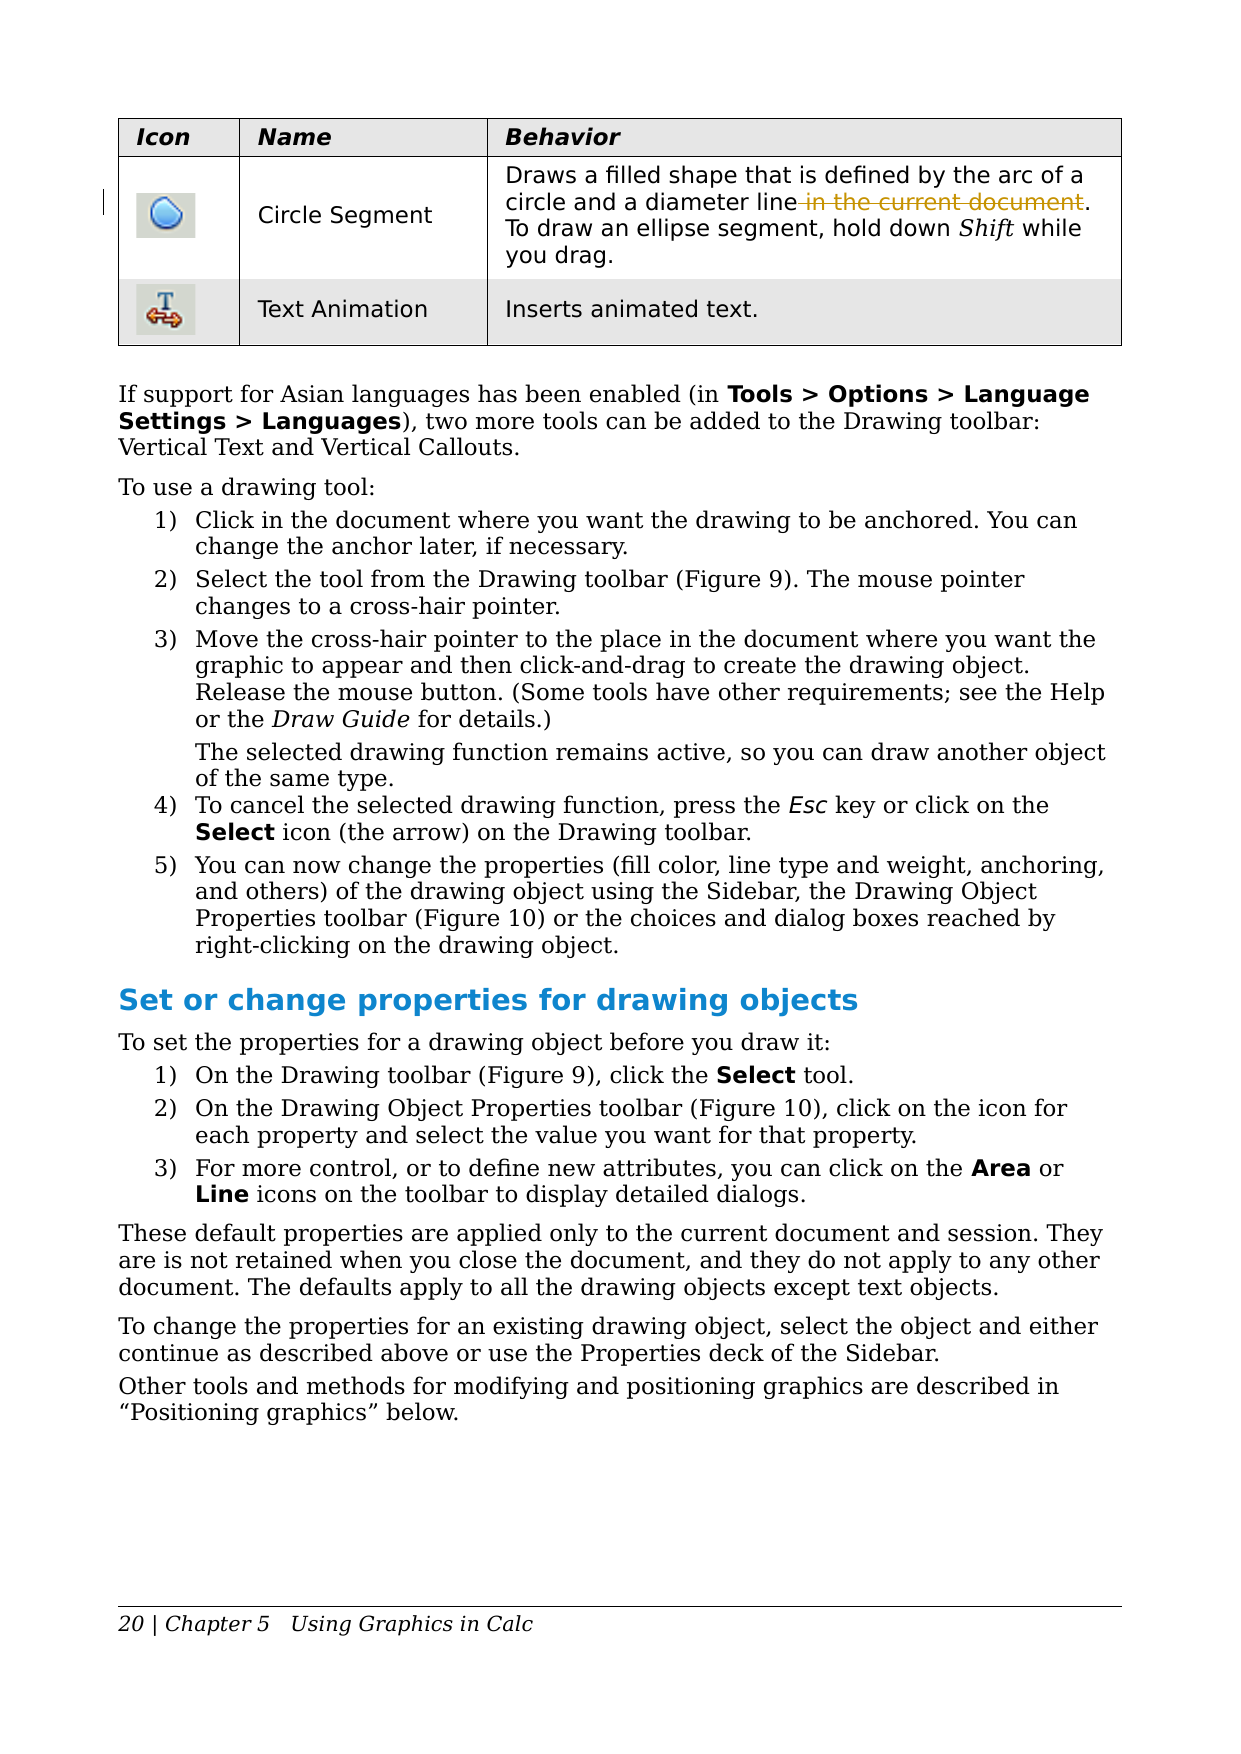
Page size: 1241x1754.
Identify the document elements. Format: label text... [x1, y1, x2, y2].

table_header Behavior [488, 119, 1121, 156]
text These default properties are applied only to the current document and session. They are is not retained when you close the document, and they do not apply to any other document. The defaults apply to all the drawing objects except text objects. [118, 1221, 1122, 1301]
subtitle Set or change properties for drawing objects [118, 983, 1122, 1017]
text If support for Asian languages has been enabled (in Tools > Options > Language Settings > Languages), two more tools can be added to the Drawing toolbar: Vertical Text and Vertical Callouts. [118, 381, 1122, 461]
list On the Drawing Object Properties toolbar (Figure 10), click on the icon for each property and select the value you want for that property. [177, 1095, 1122, 1148]
list To change the properties for an existing drawing object, select the object and either continue as described above or use the Properties deck of the Sidebar. [118, 1313, 1122, 1366]
table_cell [119, 279, 239, 344]
text Other tools and methods for modifying and positioning graphics are described in “Positioning graphics” below. [118, 1373, 1122, 1426]
table_cell Draws a filled shape that is defined by the arc of a circle and a diameter line. To draw an ellipse segment, hold down Shift while you drag. [488, 157, 1121, 279]
table_cell [119, 157, 239, 279]
list On the Drawing toolbar (Figure 9), click the Select tool. [177, 1062, 1122, 1089]
list Click in the document where you want the drawing to be anchored. You can change the anchor later, if necessary. [177, 507, 1122, 560]
table_cell Text Animation [240, 279, 487, 344]
table_cell Inserts animated text. [488, 279, 1121, 344]
picture [136, 284, 196, 335]
list To set the properties for a drawing object before you draw it: [118, 1029, 1122, 1056]
list For more control, or to define new attributes, you can click on the Area or Line icons on the toolbar to display detailed dialogs. [177, 1155, 1122, 1208]
table_header Name [240, 119, 487, 156]
table_cell Circle Segment [240, 157, 487, 279]
list The selected drawing function remains active, so you can draw another object of the same type. [195, 739, 1122, 792]
list To cancel the selected drawing function, press the Esc key or click on the Select icon (the arrow) on the Drawing toolbar. [177, 792, 1122, 846]
list You can now change the properties (fill color, line type and weight, anchoring, and others) of the drawing object using the Sidebar, the Drawing Object Properties toolbar (Figure 10) or the choices and dialog boxes reached by right-clicking on the drawing object. [177, 852, 1122, 958]
list To use a drawing tool: [118, 474, 1122, 500]
picture [136, 193, 196, 238]
list Select the tool from the Drawing toolbar (Figure 9). The mouse pointer changes to a cross-hair pointer. [177, 566, 1122, 620]
table_header Icon [119, 119, 239, 156]
list Move the cross-hair pointer to the place in the document where you want the graphic to appear and then click-and-drag to create the drawing object. Release the mouse button. (Some tools have other requirements; see the Help or the Draw Guide for details.) [177, 626, 1122, 733]
